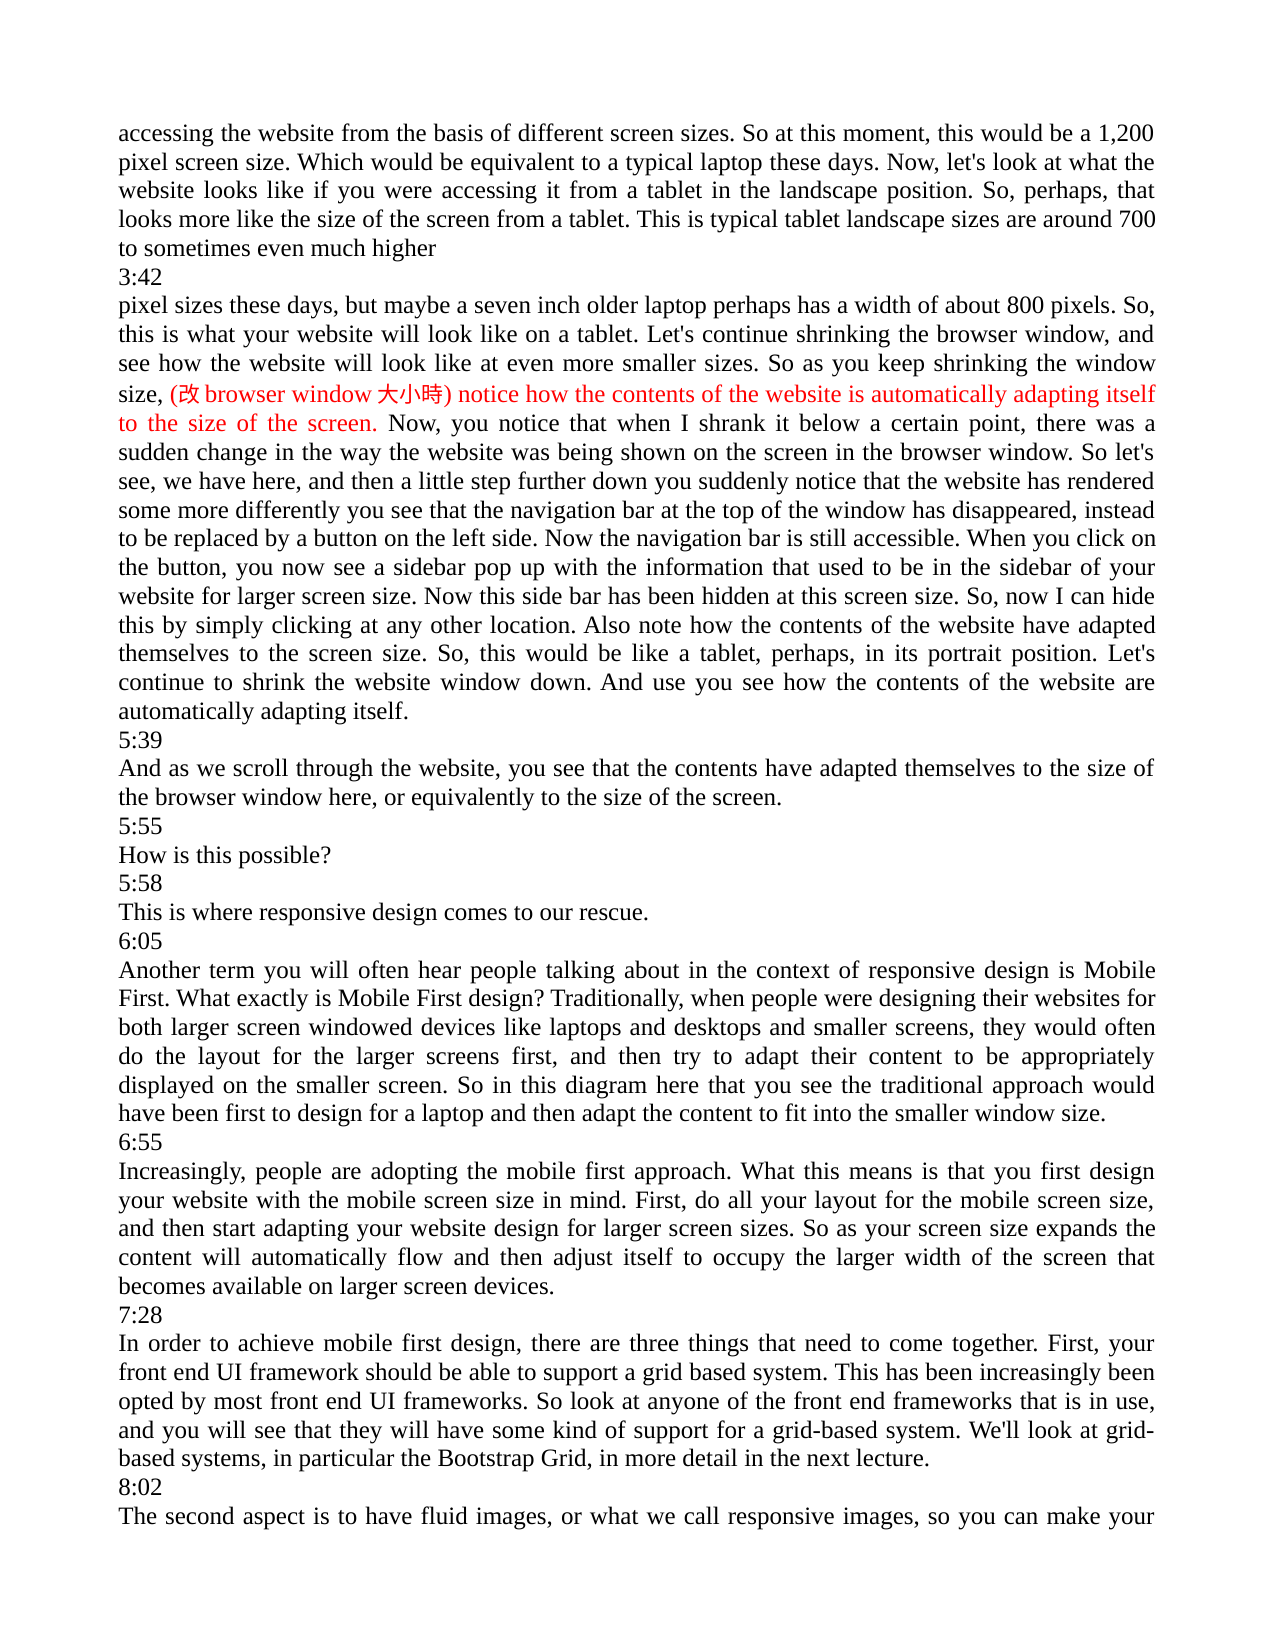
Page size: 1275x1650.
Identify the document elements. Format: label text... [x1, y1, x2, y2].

text 3:42 [118, 262, 1157, 291]
text This is where responsive design comes to our rescue. [118, 897, 1157, 926]
text 7:28 [118, 1300, 1157, 1328]
text 5:58 [118, 868, 1157, 897]
text accessing the website from the basis of different screen sizes. So at this moment, this would be a 1,200 pixel screen size. Which would be equivalent to a typical laptop these days. Now, let's look at what the website looks like if you were accessing it from a tablet in the landscape position. So, perhaps, that looks more like the size of the screen from a tablet. This is typical tablet landscape sizes are around 700 to sometimes even much higher [118, 118, 1157, 262]
text 6:05 [118, 926, 1157, 955]
text Increasingly, people are adopting the mobile first approach. What this means is that you first design your website with the mobile screen size in mind. First, do all your layout for the mobile screen size, and then start adapting your website design for larger screen sizes. So as your screen size expands the content will automatically flow and then adjust itself to occupy the larger width of the screen that becomes available on larger screen devices. [118, 1156, 1157, 1300]
text How is this possible? [118, 840, 1157, 868]
text 5:39 [118, 725, 1157, 753]
text 8:02 [118, 1472, 1157, 1501]
text pixel sizes these days, but maybe a seven inch older laptop perhaps has a width of about 800 pixels. So, this is what your website will look like on a tablet. Let's continue shrinking the browser window, and see how the website will look like at even more smaller sizes. So as you keep shrinking the window size, (改browser window大小時) notice how the contents of the website is automatically adapting itself to the size of the screen. Now, you notice that when I shrank it below a certain point, there was a sudden change in the way the website was being shown on the screen in the browser window. So let's see, we have here, and then a little step further down you suddenly notice that the website has rendered some more differently you see that the navigation bar at the top of the window has disappeared, instead to be replaced by a button on the left side. Now the navigation bar is still accessible. When you click on the button, you now see a sidebar pop up with the information that used to be in the sidebar of your website for larger screen size. Now this side bar has been hidden at this screen size. So, now I can hide this by simply clicking at any other location. Also note how the contents of the website have adapted themselves to the screen size. So, this would be like a tablet, perhaps, in its portrait position. Let's continue to shrink the website window down. And use you see how the contents of the website are automatically adapting itself. [118, 291, 1157, 725]
text 5:55 [118, 811, 1157, 840]
text 6:55 [118, 1127, 1157, 1156]
text Another term you will often hear people talking about in the context of responsive design is Mobile First. What exactly is Mobile First design? Traditionally, when people were designing their websites for both larger screen windowed devices like laptops and desktops and smaller screens, they would often do the layout for the larger screens first, and then try to adapt their content to be appropriately displayed on the smaller screen. So in this diagram here that you see the traditional approach would have been first to design for a laptop and then adapt the content to fit into the smaller window size. [118, 955, 1157, 1127]
text In order to achieve mobile first design, there are three things that need to come together. First, your front end UI framework should be able to support a grid based system. This has been increasingly been opted by most front end UI frameworks. So look at anyone of the front end frameworks that is in use, and you will see that they will have some kind of support for a grid-based system. We'll look at grid-based systems, in particular the Bootstrap Grid, in more detail in the next lecture. [118, 1328, 1157, 1472]
text The second aspect is to have fluid images, or what we call responsive images, so you can make your [118, 1501, 1157, 1530]
text And as we scroll through the website, you see that the contents have adapted themselves to the size of the browser window here, or equivalently to the size of the screen. [118, 753, 1157, 811]
